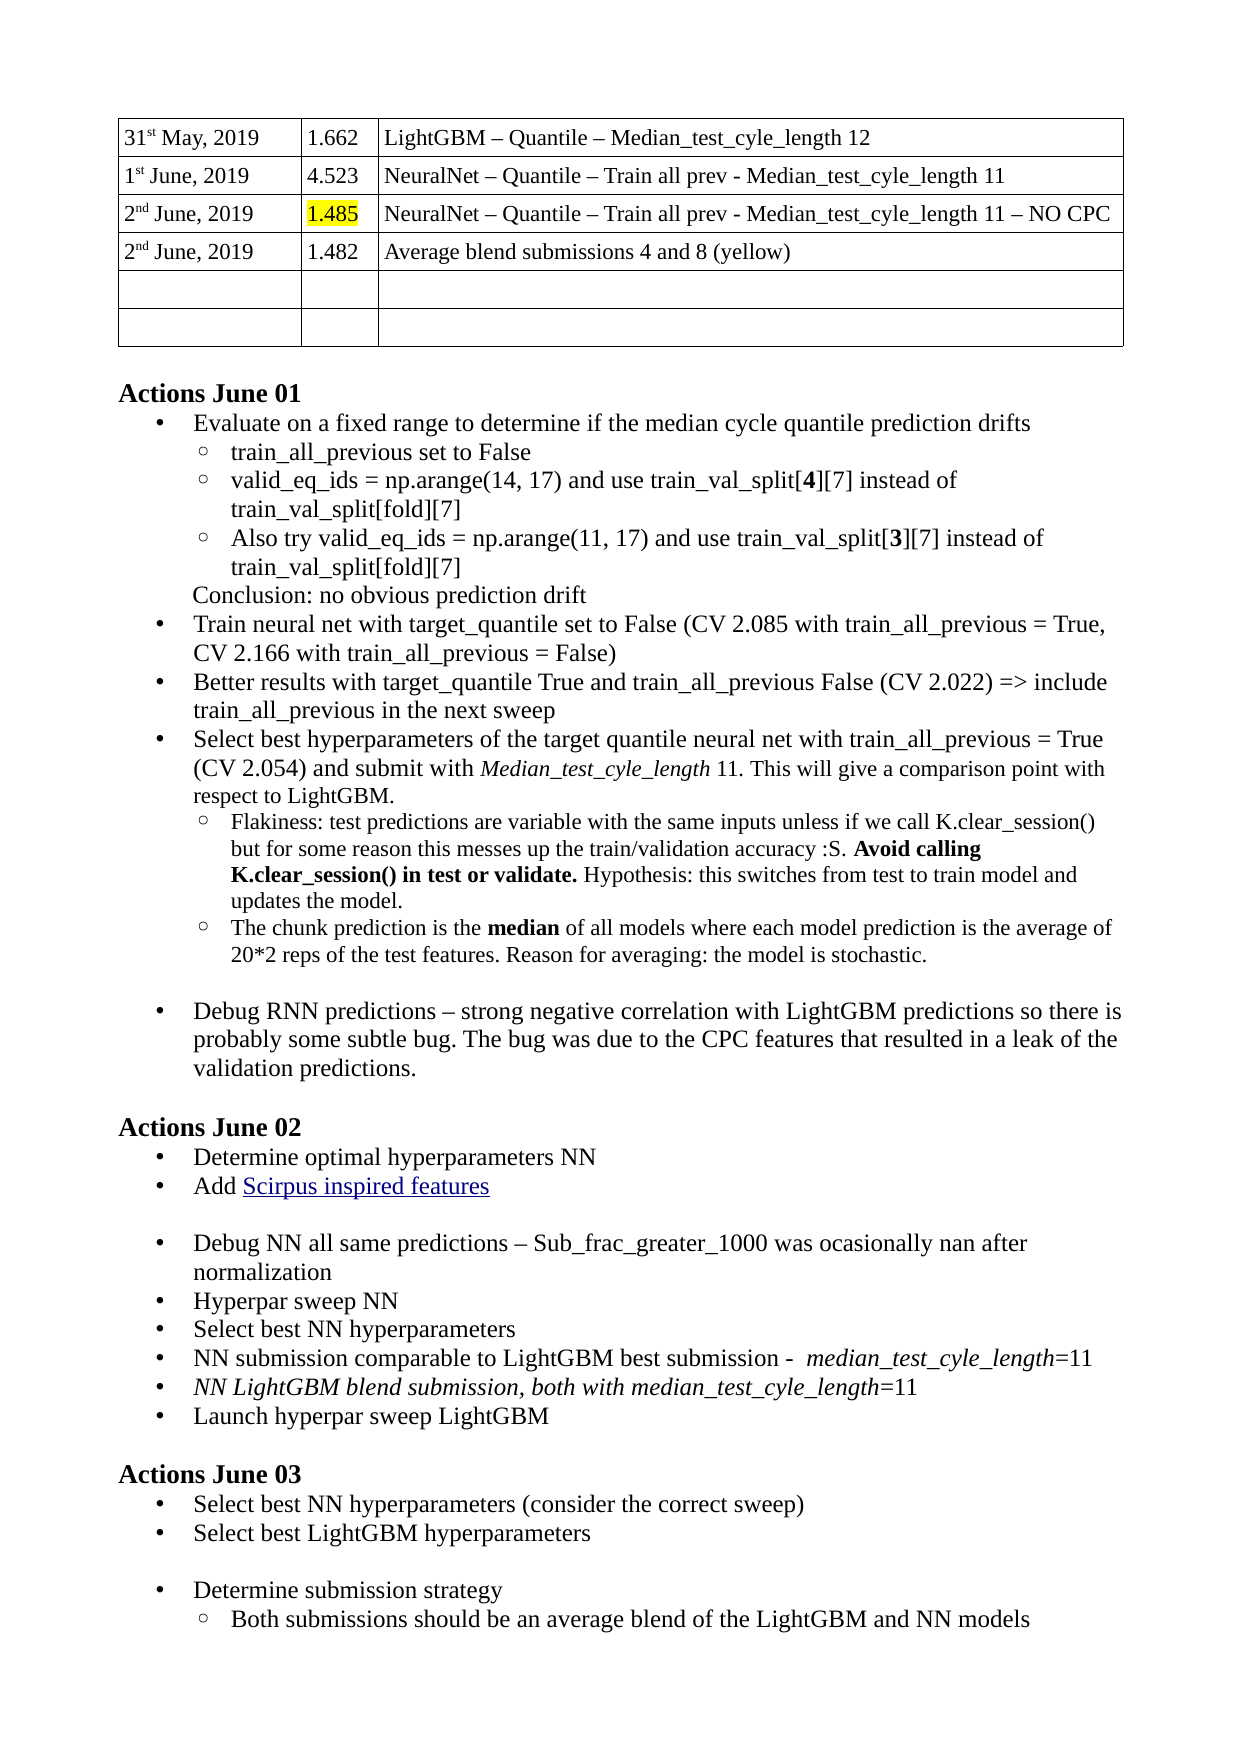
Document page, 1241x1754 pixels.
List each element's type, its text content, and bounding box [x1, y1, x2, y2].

list NN LightGBM blend submission, both with median_test_cyle_length=11 [156, 1372, 1122, 1401]
list Select best NN hyperparameters [156, 1314, 1122, 1343]
list valid_eq_ids = np.arange(14, 17) and use train_val_split[4][7] instead of train_val_split[fold][7] [193, 466, 1122, 523]
list Select best NN hyperparameters (consider the correct sweep) [156, 1489, 1122, 1518]
table_cell [302, 309, 378, 346]
list Select best LightGBM hyperparameters [156, 1518, 1122, 1547]
text Actions June 03 [118, 1458, 1122, 1489]
list Debug RNN predictions – strong negative correlation with LightGBM predictions so there is probably some subtle bug. The bug was due to the CPC features that resulted in a leak of the validation predictions. [156, 996, 1122, 1082]
list Both submissions should be an average blend of the LightGBM and NN models [193, 1604, 1122, 1633]
list Determine submission strategy [156, 1576, 1122, 1604]
table_cell NeuralNet – Quantile – Train all prev - Median_test_cyle_length 11 [379, 157, 1123, 194]
text Conclusion: no obvious prediction drift [118, 581, 1122, 609]
table_cell [119, 271, 301, 308]
table_cell [119, 309, 301, 346]
text Actions June 01 [118, 377, 1122, 408]
table_cell NeuralNet – Quantile – Train all prev - Median_test_cyle_length 11 – NO CPC [379, 195, 1123, 232]
list Train neural net with target_quantile set to False (CV 2.085 with train_all_previous = True, CV 2.166 with train_all_previous = False) [156, 609, 1122, 667]
table_cell Average blend submissions 4 and 8 (yellow) [379, 233, 1123, 270]
text Actions June 02 [118, 1111, 1122, 1142]
list Flakiness: test predictions are variable with the same inputs unless if we call K.clear_session() but for some reason this messes up the train/validation accuracy :S. Avoid calling K.clear_session() in test or validate. Hypothesis: this switches from test to train model and updates the model. [193, 808, 1122, 914]
list NN submission comparable to LightGBM best submission - median_test_cyle_length=11 [156, 1343, 1122, 1372]
list Hyperpar sweep NN [156, 1286, 1122, 1314]
list Debug NN all same predictions – Sub_frac_greater_1000 was ocasionally nan after normalization [156, 1228, 1122, 1286]
table_cell 1st June, 2019 [119, 157, 301, 194]
list Also try valid_eq_ids = np.arange(11, 17) and use train_val_split[3][7] instead of train_val_split[fold][7] [193, 523, 1122, 581]
list train_all_previous set to False [193, 437, 1122, 466]
list Determine optimal hyperparameters NN [156, 1142, 1122, 1171]
list Better results with target_quantile True and train_all_previous False (CV 2.022) => include train_all_previous in the next sweep [156, 667, 1122, 724]
table_cell 2nd June, 2019 [119, 195, 301, 232]
list Select best hyperparameters of the target quantile neural net with train_all_previous = True (CV 2.054) and submit with Median_test_cyle_length 11. This will give a comparison point with respect to LightGBM. [156, 724, 1122, 808]
list The chunk prediction is the median of all models where each model prediction is the average of 20*2 reps of the test features. Reason for averaging: the model is stochastic. [193, 914, 1122, 967]
list Add Scirpus inspired features [156, 1171, 1122, 1199]
table_cell 1.482 [302, 233, 378, 270]
table_cell 1.662 [302, 119, 378, 156]
list Launch hyperpar sweep LightGBM [156, 1401, 1122, 1429]
table_cell [379, 271, 1123, 308]
table_cell 1.485 [302, 195, 378, 232]
table_cell 2nd June, 2019 [119, 233, 301, 270]
table_cell [302, 271, 378, 308]
table_cell LightGBM – Quantile – Median_test_cyle_length 12 [379, 119, 1123, 156]
table_cell 31st May, 2019 [119, 119, 301, 156]
table_cell 4.523 [302, 157, 378, 194]
table_cell [379, 309, 1123, 346]
list Evaluate on a fixed range to determine if the median cycle quantile prediction drifts [156, 408, 1122, 437]
